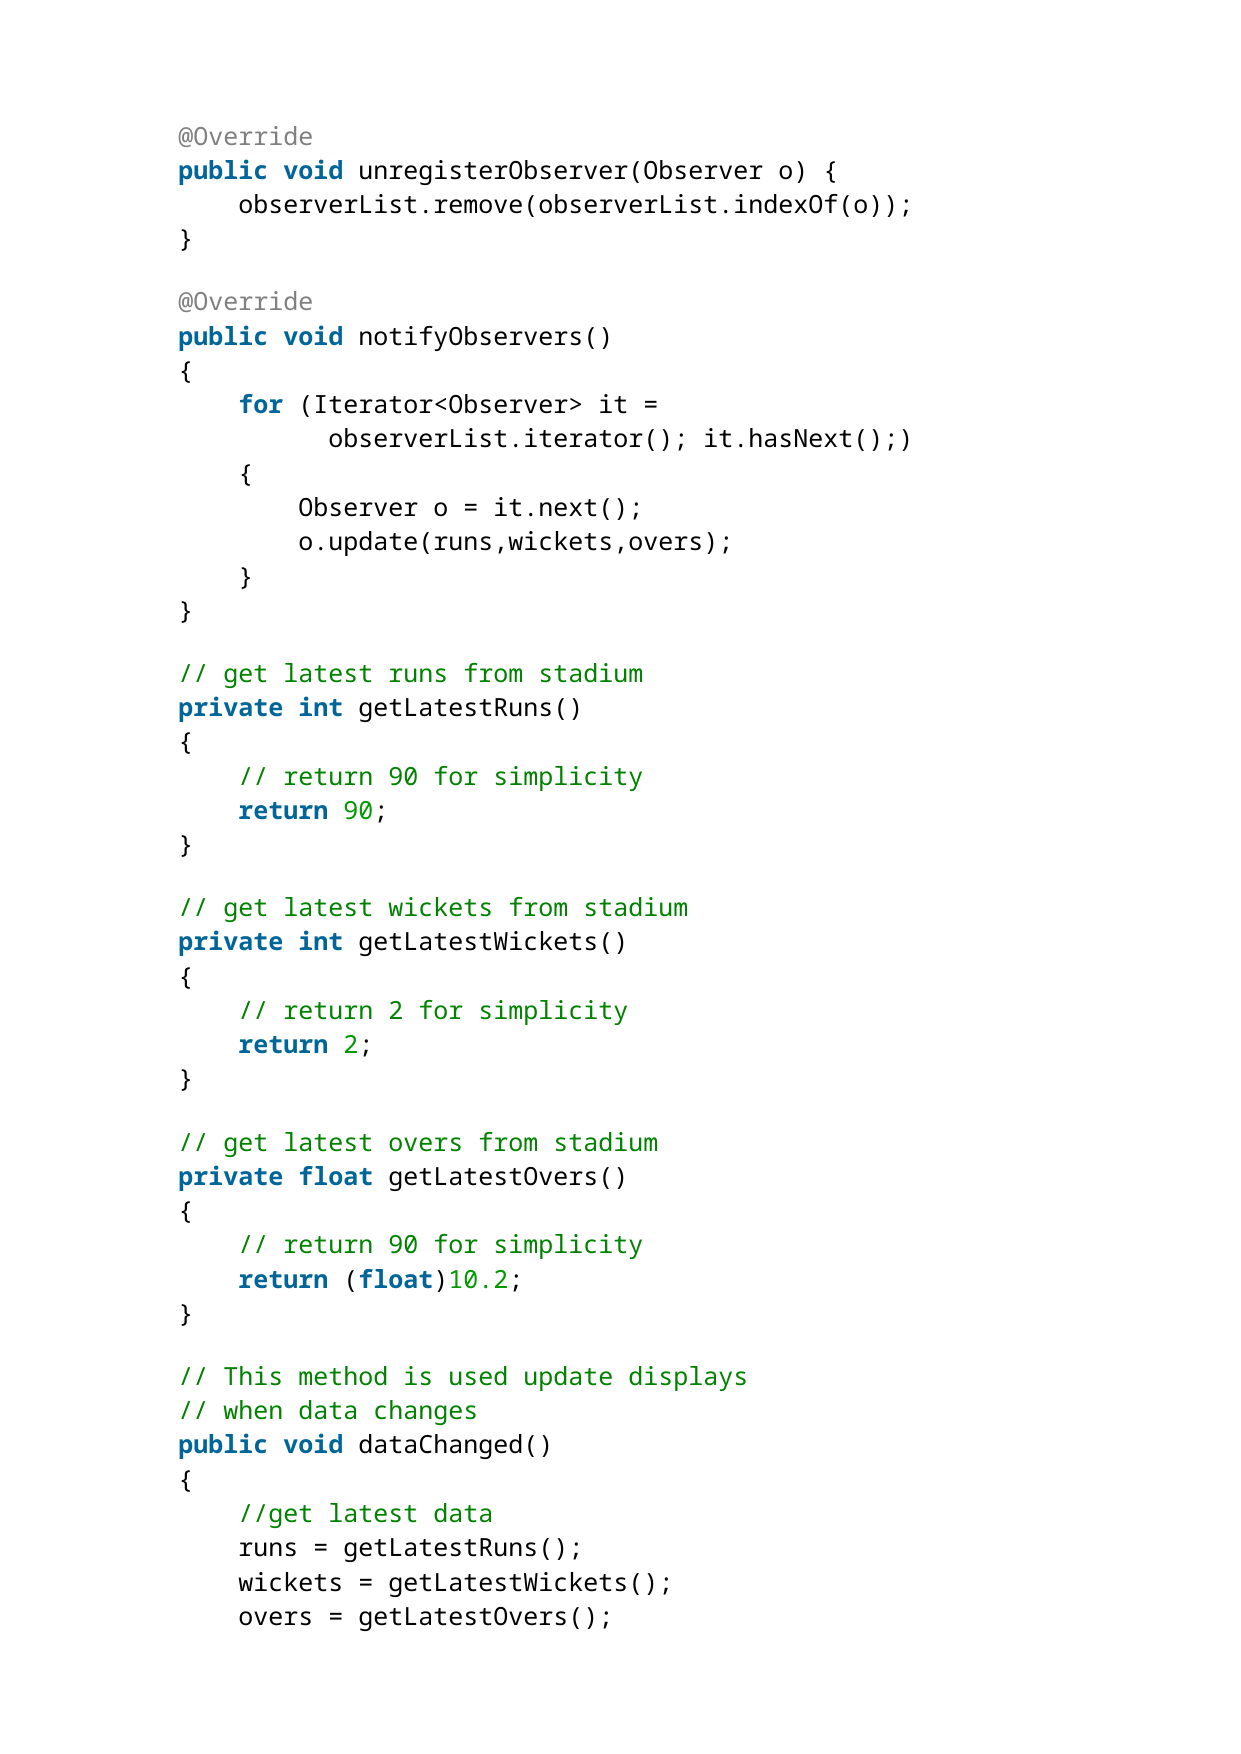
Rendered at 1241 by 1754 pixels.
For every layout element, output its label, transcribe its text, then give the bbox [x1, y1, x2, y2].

table_header @Override public void unregisterObserver(Observer o) { observerList.remove(observerList.indexOf(o)); } @Override public void notifyObservers() { for (Iterator<Observer> it = observerList.iterator(); it.hasNext();) { Observer o = it.next(); o.update(runs,wickets,overs); } } // get latest runs from stadium private int getLatestRuns() { // return 90 for simplicity return 90; } // get latest wickets from stadium private int getLatestWickets() { // return 2 for simplicity return 2; } // get latest overs from stadium private float getLatestOvers() { // return 90 for simplicity return (float)10.2; } // This method is used update displays // when data changes public void dataChanged() { //get latest data runs = getLatestRuns(); wickets = getLatestWickets(); overs = getLatestOvers(); [118, 118, 1127, 1633]
